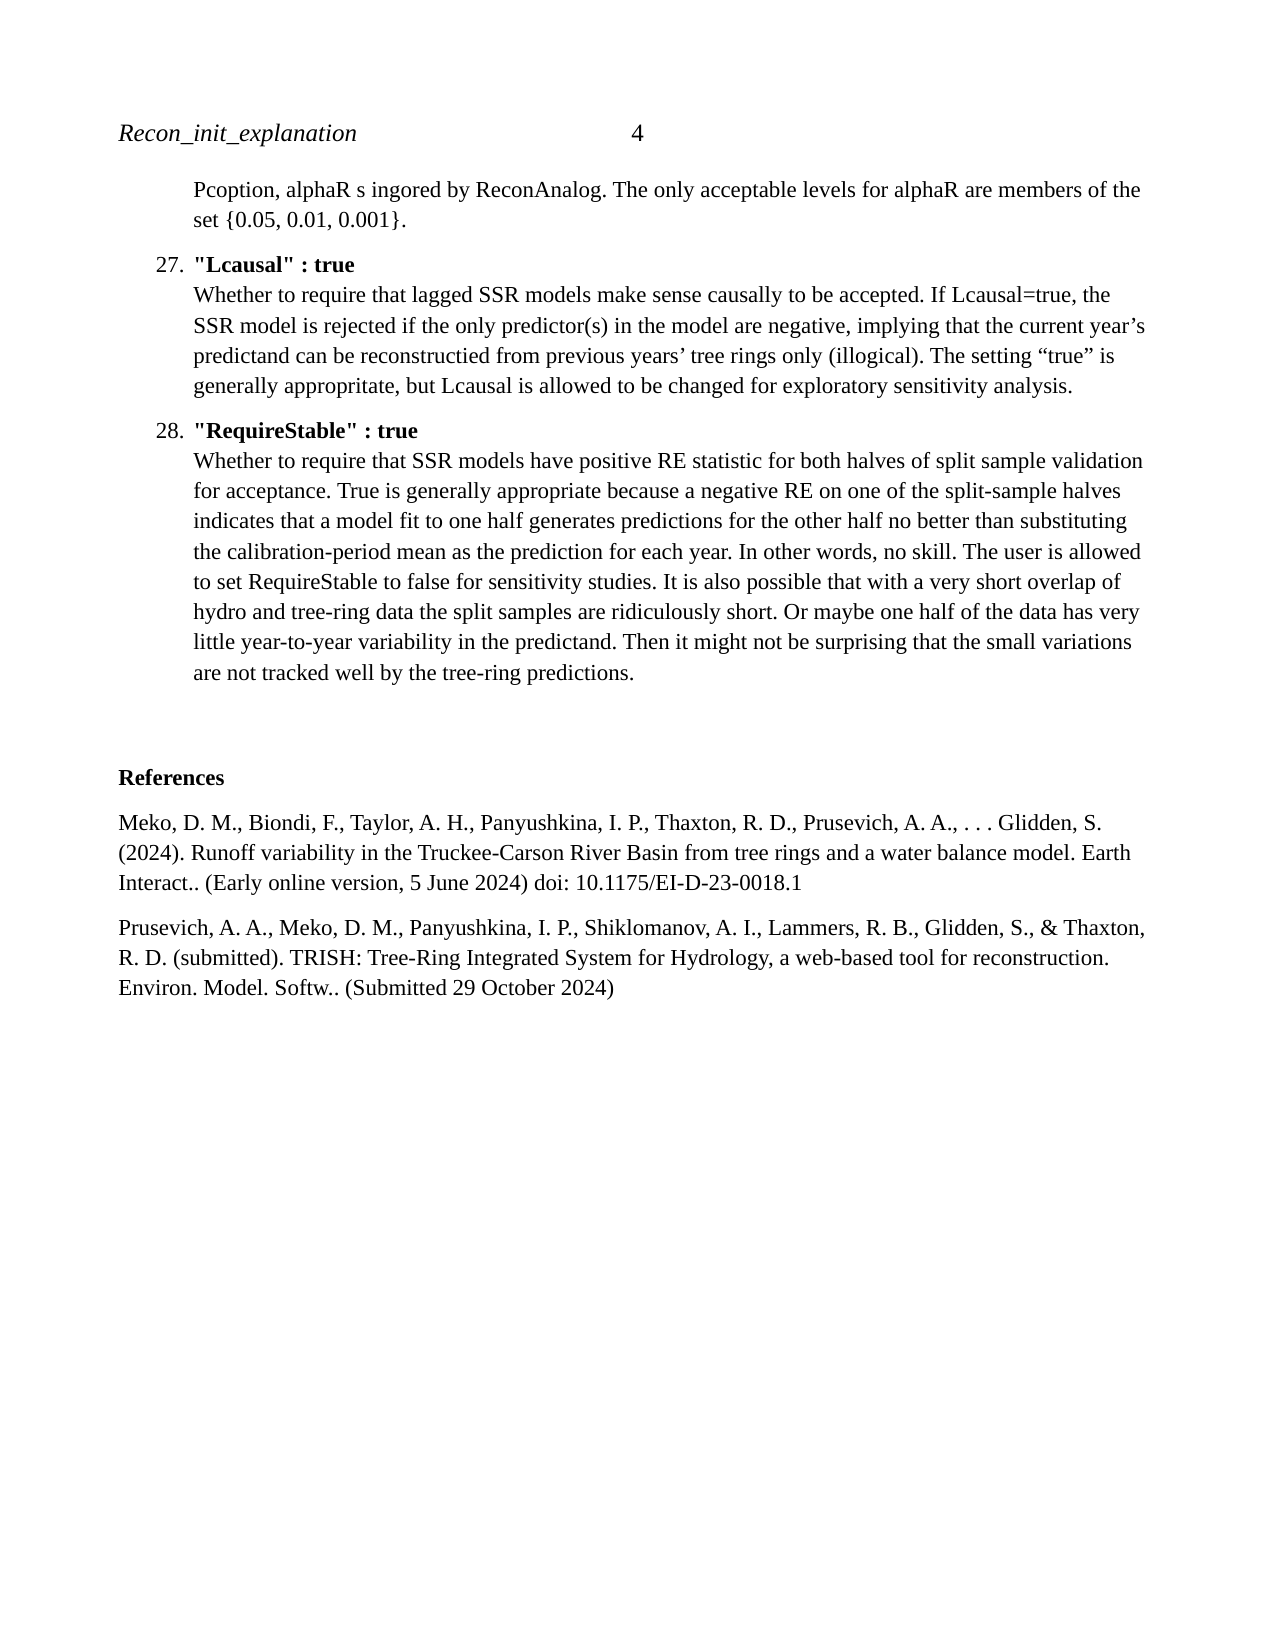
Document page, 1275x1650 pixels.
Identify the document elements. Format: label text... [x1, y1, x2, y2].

text Prusevich, A. A., Meko, D. M., Panyushkina, I. P., Shiklomanov, A. I., Lammers, R. B., Glidden, S., & Thaxton, R. D. (submitted). TRISH: Tree-Ring Integrated System for Hydrology, a web-based tool for reconstruction. Environ. Model. Softw.. (Submitted 29 October 2024) [118, 914, 1157, 1001]
list Pcoption, alphaR s ingored by ReconAnalog. The only acceptable levels for alphaR are members of the set {0.05, 0.01, 0.001}. [156, 176, 1157, 233]
list "RequireStable" : true Whether to require that SSR models have positive RE statistic for both halves of split sample validation for acceptance. True is generally appropriate because a negative RE on one of the split-sample halves indicates that a model fit to one half generates predictions for the other half no better than substituting the calibration-period mean as the prediction for each year. In other words, no skill. The user is allowed to set RequireStable to false for sensitivity studies. It is also possible that with a very short overlap of hydro and tree-ring data the split samples are ridiculously short. Or maybe one half of the data has very little year-to-year variability in the predictand. Then it might not be surprising that the small variations are not tracked well by the tree-ring predictions. [156, 417, 1157, 745]
text References [118, 764, 1157, 790]
text Meko, D. M., Biondi, F., Taylor, A. H., Panyushkina, I. P., Thaxton, R. D., Prusevich, A. A., . . . Glidden, S. (2024). Runoff variability in the Truckee-Carson River Basin from tree rings and a water balance model. Earth Interact.. (Early online version, 5 June 2024) doi: 10.1175/EI-D-23-0018.1 [118, 809, 1157, 895]
list "Lcausal" : true Whether to require that lagged SSR models make sense causally to be accepted. If Lcausal=true, the SSR model is rejected if the only predictor(s) in the model are negative, implying that the current year’s predictand can be reconstructied from previous years’ tree rings only (illogical). The setting “true” is generally appropritate, but Lcausal is allowed to be changed for exploratory sensitivity analysis. [156, 251, 1157, 398]
